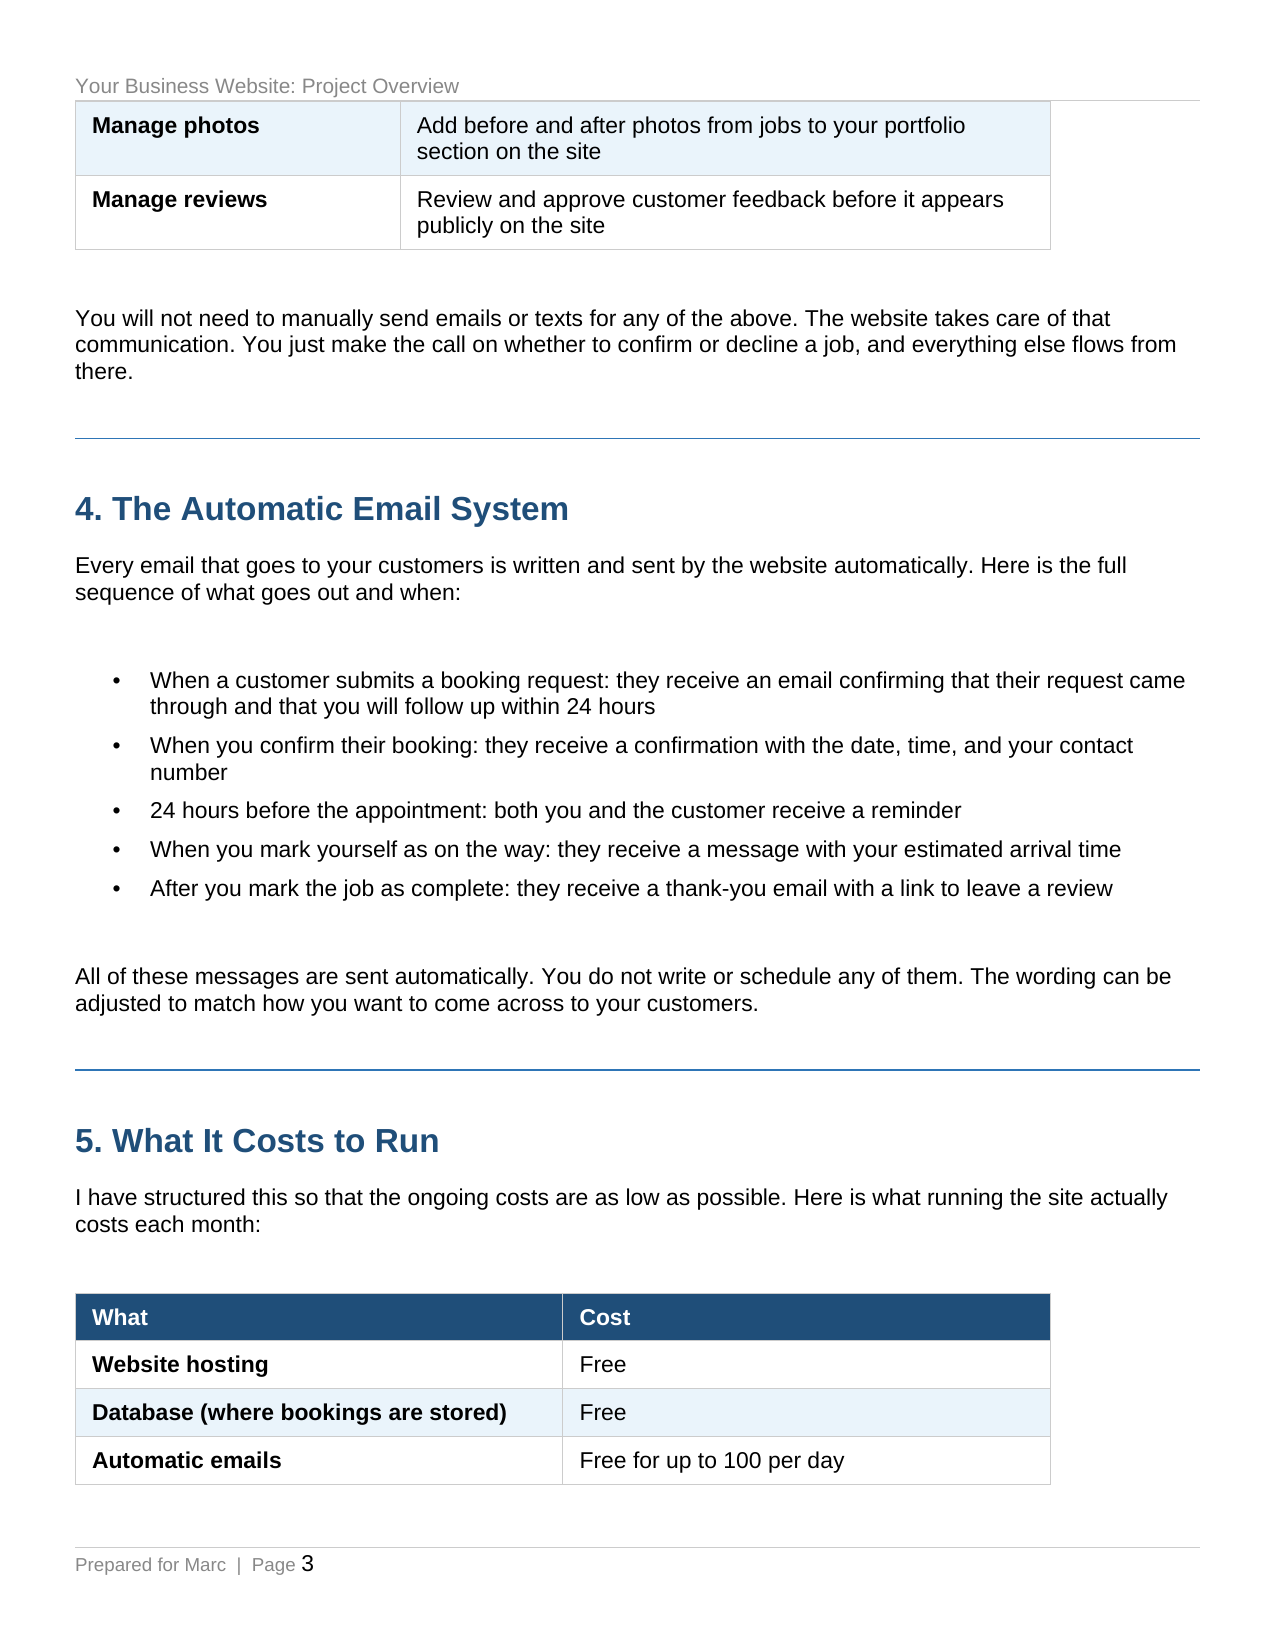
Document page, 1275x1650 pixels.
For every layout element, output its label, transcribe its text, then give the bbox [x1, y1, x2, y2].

text Every email that goes to your customers is written and sent by the website automatically. Here is the full sequence of what goes out and when: [75, 552, 1200, 605]
table_cell Add before and after photos from jobs to your portfolio section on the site [401, 102, 1050, 175]
table_cell Database (where bookings are stored) [76, 1389, 562, 1436]
table_cell Manage reviews [76, 176, 400, 249]
table_cell Review and approve customer feedback before it appears publicly on the site [401, 176, 1050, 249]
table_cell Manage photos [76, 102, 400, 175]
table_cell Automatic emails [76, 1437, 562, 1483]
text All of these messages are sent automatically. You do not write or schedule any of them. The wording can be adjusted to match how you want to come across to your customers. [75, 963, 1200, 1016]
table_cell Free for up to 100 per day [563, 1437, 1050, 1483]
table_cell Free [563, 1389, 1050, 1436]
table_header Cost [563, 1294, 1050, 1340]
list When a customer submits a booking request: they receive an email confirming that their request came through and that you will follow up within 24 hours [112, 667, 1200, 720]
subtitle 5. What It Costs to Run [75, 1121, 1200, 1159]
table_cell Free [563, 1341, 1050, 1388]
text I have structured this so that the ongoing costs are as low as possible. Here is what running the site actually costs each month: [75, 1184, 1200, 1237]
list 24 hours before the appointment: both you and the customer receive a reminder [112, 797, 1200, 824]
table_cell Website hosting [76, 1341, 562, 1388]
list When you mark yourself as on the way: they receive a message with your estimated arrival time [112, 836, 1200, 863]
list When you confirm their booking: they receive a confirmation with the date, time, and your contact number [112, 732, 1200, 785]
subtitle 4. The Automatic Email System [75, 489, 1200, 527]
table_header What [76, 1294, 562, 1340]
text You will not need to manually send emails or texts for any of the above. The website takes care of that communication. You just make the call on whether to confirm or decline a job, and everything else flows from there. [75, 305, 1200, 384]
list After you mark the job as complete: they receive a thank-you email with a link to leave a review [112, 875, 1200, 901]
